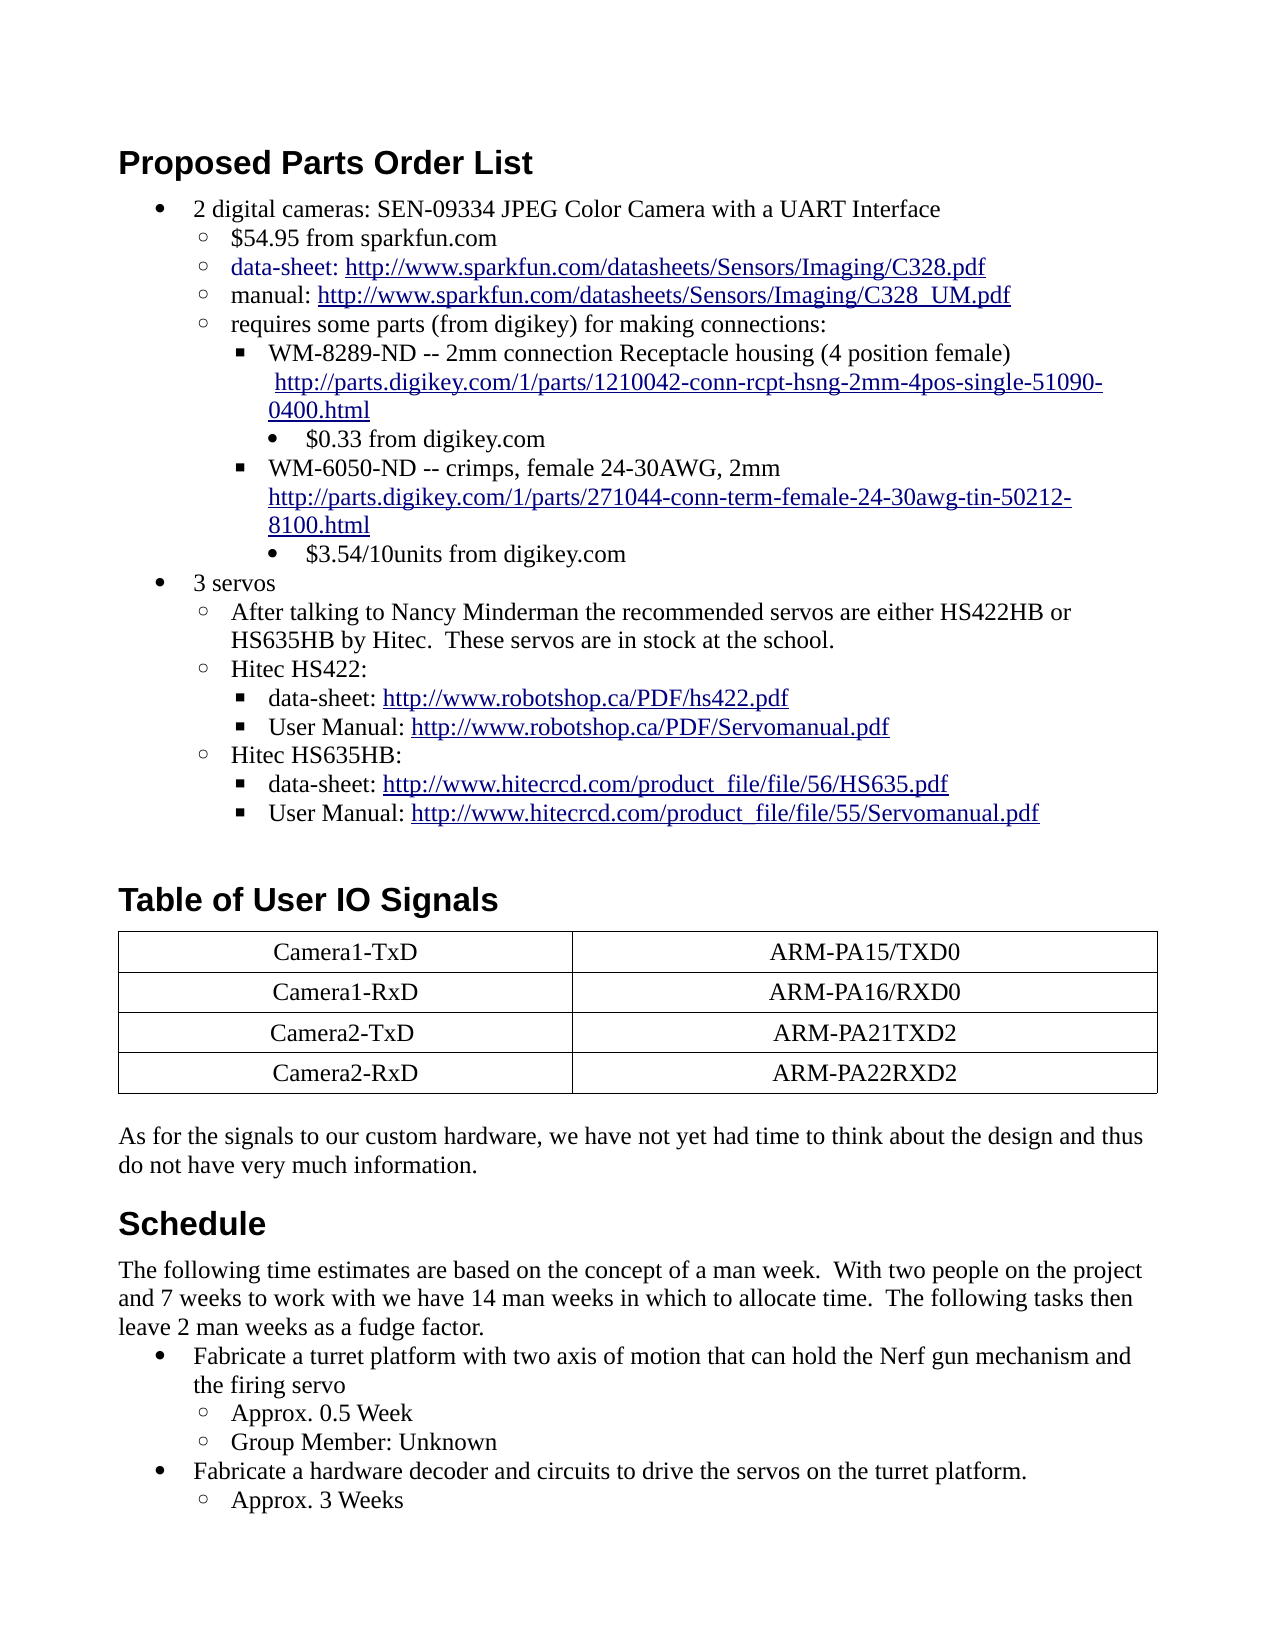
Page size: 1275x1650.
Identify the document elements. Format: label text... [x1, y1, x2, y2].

list User Manual: http://www.robotshop.ca/PDF/Servomanual.pdf [231, 712, 1157, 740]
list Approx. 3 Weeks [193, 1485, 1157, 1513]
table_cell ARM-PA16/RXD0 [573, 973, 1157, 1012]
list 3 servos [156, 568, 1157, 597]
table_cell Camera2-RxD [119, 1053, 572, 1092]
list Approx. 0.5 Week [193, 1398, 1157, 1427]
list data-sheet: http://www.hitecrcd.com/product_file/file/56/HS635.pdf [231, 769, 1157, 798]
list WM-8289-ND -- 2mm connection Receptacle housing (4 position female) http://parts.digikey.com/1/parts/1210042-conn-rcpt-hsng-2mm-4pos-single-51090-0400.html [231, 338, 1157, 424]
table_cell Camera1-RxD [119, 973, 572, 1012]
list data-sheet: http://www.robotshop.ca/PDF/hs422.pdf [231, 683, 1157, 712]
subtitle Table of User IO Signals [118, 880, 1157, 919]
table_cell ARM-PA21TXD2 [573, 1013, 1157, 1052]
list requires some parts (from digikey) for making connections: [193, 309, 1157, 338]
list Hitec HS422: [193, 654, 1157, 683]
table_header ARM-PA15/TXD0 [573, 932, 1157, 972]
list User Manual: http://www.hitecrcd.com/product_file/file/55/Servomanual.pdf [231, 798, 1157, 827]
list $0.33 from digikey.com [268, 424, 1157, 453]
subtitle Schedule [118, 1204, 1157, 1242]
list data-sheet: http://www.sparkfun.com/datasheets/Sensors/Imaging/C328.pdf [193, 252, 1157, 280]
list 2 digital cameras: SEN-09334 JPEG Color Camera with a UART Interface [156, 194, 1157, 223]
list Group Member: Unknown [193, 1427, 1157, 1456]
list WM-6050-ND -- crimps, female 24-30AWG, 2mm http://parts.digikey.com/1/parts/271044-conn-term-female-24-30awg-tin-50212-8100.html [231, 453, 1157, 539]
text As for the signals to our custom hardware, we have not yet had time to think about the design and thus do not have very much information. [118, 1121, 1157, 1179]
table_cell Camera2-TxD [119, 1013, 572, 1052]
list Fabricate a turret platform with two axis of motion that can hold the Nerf gun mechanism and the firing servo [156, 1341, 1157, 1398]
text The following time estimates are based on the concept of a man week. With two people on the project and 7 weeks to work with we have 14 man weeks in which to allocate time. The following tasks then leave 2 man weeks as a fudge factor. [118, 1255, 1157, 1341]
list Hitec HS635HB: [193, 740, 1157, 769]
subtitle Proposed Parts Order List [118, 143, 1157, 182]
table_header Camera1-TxD [119, 932, 572, 972]
list After talking to Nancy Minderman the recommended servos are either HS422HB or HS635HB by Hitec. These servos are in stock at the school. [193, 597, 1157, 654]
list Fabricate a hardware decoder and circuits to drive the servos on the turret platform. [156, 1456, 1157, 1485]
list manual: http://www.sparkfun.com/datasheets/Sensors/Imaging/C328_UM.pdf [193, 280, 1157, 309]
list $54.95 from sparkfun.com [193, 223, 1157, 252]
table_cell ARM-PA22RXD2 [573, 1053, 1157, 1092]
list $3.54/10units from digikey.com [268, 539, 1157, 568]
